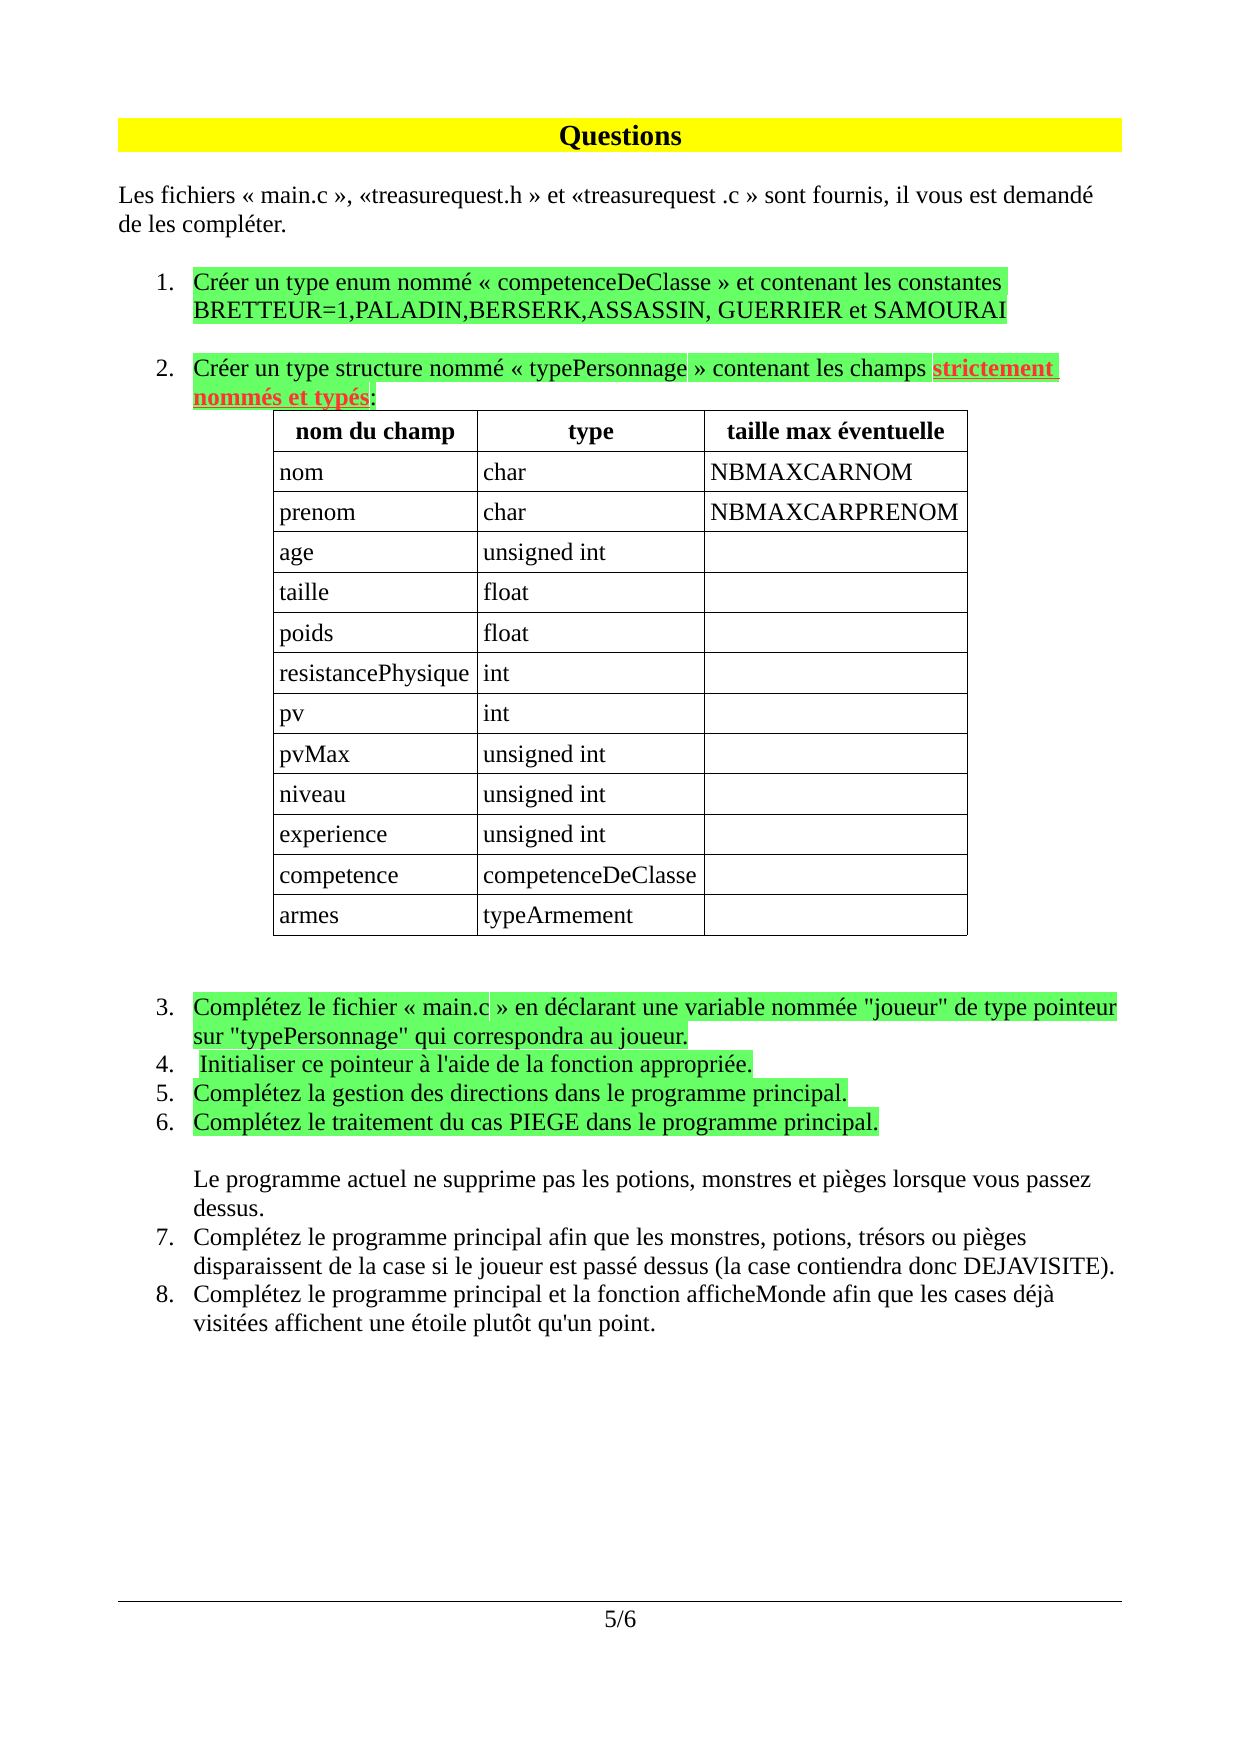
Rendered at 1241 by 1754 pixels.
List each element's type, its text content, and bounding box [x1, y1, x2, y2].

table_cell [705, 613, 967, 652]
text Questions [118, 118, 1122, 152]
table_cell [705, 694, 967, 733]
table_cell float [478, 573, 704, 612]
list Complétez le fichier « main.c » en déclarant une variable nommée "joueur" de type pointeur sur "typePersonnage" qui correspondra au joueur. [156, 992, 1122, 1049]
table_cell pv [274, 694, 477, 733]
table_cell experience [274, 815, 477, 854]
table_cell [705, 774, 967, 813]
table_cell [705, 573, 967, 612]
table_cell typeArmement [478, 895, 704, 934]
table_cell NBMAXCARPRENOM [705, 492, 967, 531]
table_cell pvMax [274, 734, 477, 773]
table_cell int [478, 694, 704, 733]
text Les fichiers « main.c », «treasurequest.h » et «treasurequest .c » sont fournis, il vous est demandé de les compléter. [118, 180, 1122, 238]
table_cell [705, 653, 967, 693]
list Complétez le programme principal et la fonction afficheMonde afin que les cases déjà visitées affichent une étoile plutôt qu'un point. [156, 1279, 1122, 1337]
table_cell float [478, 613, 704, 652]
table_cell competenceDeClasse [478, 855, 704, 894]
table_cell [705, 815, 967, 854]
table_cell poids [274, 613, 477, 652]
table_cell resistancePhysique [274, 653, 477, 693]
table_cell unsigned int [478, 532, 704, 572]
list Créer un type enum nommé « competenceDeClasse » et contenant les constantes BRETTEUR=1,PALADIN,BERSERK,ASSASSIN, GUERRIER et SAMOURAI [156, 267, 1122, 324]
table_cell [705, 734, 967, 773]
list Complétez le programme principal afin que les monstres, potions, trésors ou pièges disparaissent de la case si le joueur est passé dessus (la case contiendra donc DEJAVISITE). [156, 1222, 1122, 1279]
table_cell NBMAXCARNOM [705, 452, 967, 491]
table_header taille max éventuelle [705, 411, 967, 451]
table_cell armes [274, 895, 477, 934]
table_cell unsigned int [478, 774, 704, 813]
list Complétez la gestion des directions dans le programme principal. [156, 1078, 1122, 1107]
table_cell [705, 895, 967, 934]
list Le programme actuel ne supprime pas les potions, monstres et pièges lorsque vous passez dessus. [156, 1164, 1122, 1222]
table_cell age [274, 532, 477, 572]
table_cell [705, 855, 967, 894]
table_header nom du champ [274, 411, 477, 451]
table_cell niveau [274, 774, 477, 813]
table_cell char [478, 492, 704, 531]
table_cell taille [274, 573, 477, 612]
table_header type [478, 411, 704, 451]
table_cell unsigned int [478, 734, 704, 773]
list Complétez le traitement du cas PIEGE dans le programme principal. [156, 1107, 1122, 1136]
table_cell char [478, 452, 704, 491]
table_cell [705, 532, 967, 572]
list Créer un type structure nommé « typePersonnage » contenant les champs strictement nommés et typés: [156, 353, 1122, 410]
table_cell nom [274, 452, 477, 491]
table_cell prenom [274, 492, 477, 531]
list Initialiser ce pointeur à l'aide de la fonction appropriée. [156, 1049, 1122, 1078]
table_cell int [478, 653, 704, 693]
table_cell competence [274, 855, 477, 894]
table_cell unsigned int [478, 815, 704, 854]
